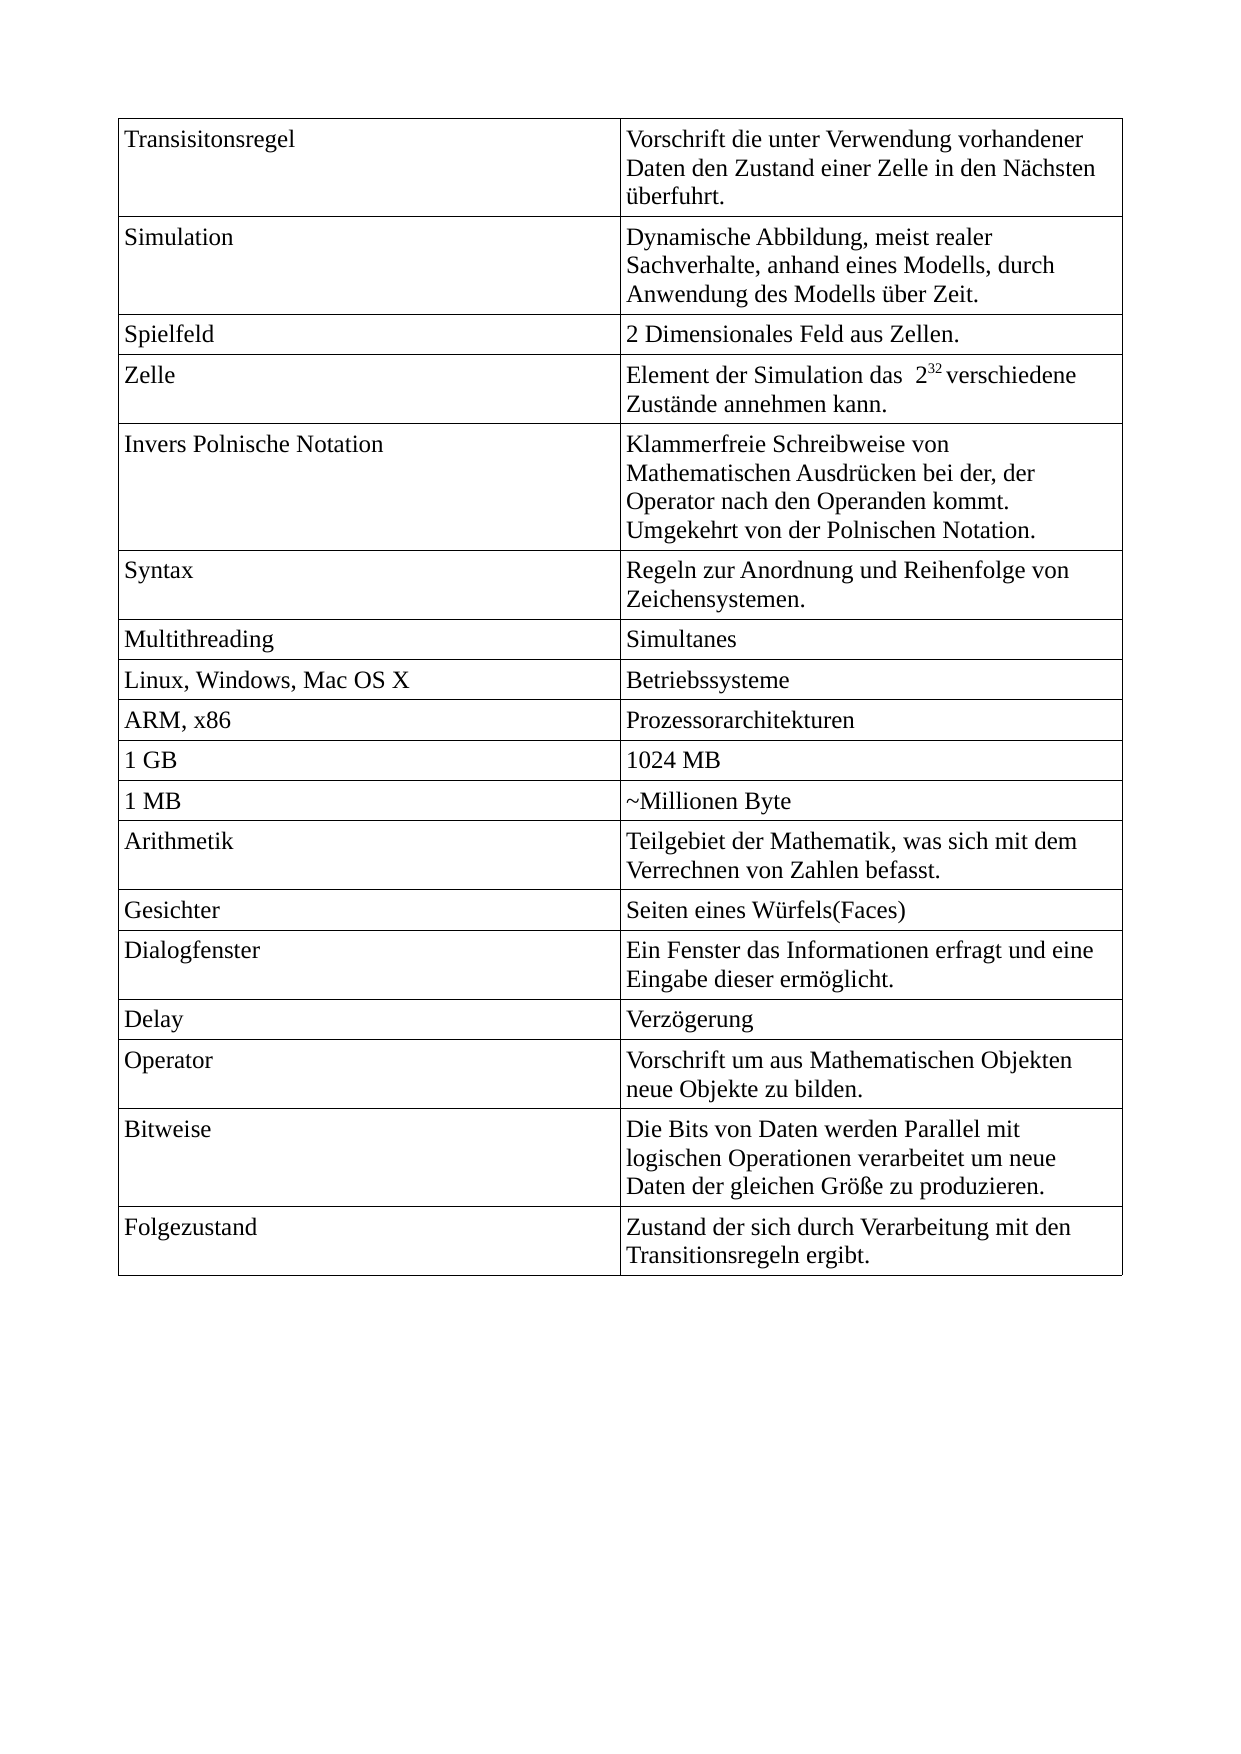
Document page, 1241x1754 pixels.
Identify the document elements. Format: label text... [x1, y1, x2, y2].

table_cell Dynamische Abbildung, meist realer Sachverhalte, anhand eines Modells, durch Anwendung des Modells über Zeit. [621, 217, 1122, 314]
table_cell Linux, Windows, Mac OS X [119, 660, 620, 699]
table_cell Betriebssysteme [621, 660, 1122, 699]
table_cell Transisitonsregel [119, 119, 620, 216]
table_cell Simultanes [621, 620, 1122, 659]
table_cell Regeln zur Anordnung und Reihenfolge von Zeichensystemen. [621, 551, 1122, 619]
table_cell Bitweise [119, 1109, 620, 1206]
table_cell Gesichter [119, 890, 620, 930]
table_cell Folgezustand [119, 1207, 620, 1275]
table_cell Seiten eines Würfels(Faces) [621, 890, 1122, 930]
table_cell 1 MB [119, 781, 620, 820]
table_cell Simulation [119, 217, 620, 314]
table_cell Vorschrift die unter Verwendung vorhandener Daten den Zustand einer Zelle in den Nächsten überfuhrt. [621, 119, 1122, 216]
table_cell Klammerfreie Schreibweise von Mathematischen Ausdrücken bei der, der Operator nach den Operanden kommt. Umgekehrt von der Polnischen Notation. [621, 424, 1122, 550]
table_cell Zustand der sich durch Verarbeitung mit den Transitionsregeln ergibt. [621, 1207, 1122, 1275]
table_cell Element der Simulation das 232 verschiedene Zustände annehmen kann. [621, 355, 1122, 423]
table_cell Verzögerung [621, 1000, 1122, 1039]
table_cell ARM, x86 [119, 700, 620, 740]
table_cell Operator [119, 1040, 620, 1108]
table_cell 1 GB [119, 741, 620, 780]
table_cell 1024 MB [621, 741, 1122, 780]
table_cell Invers Polnische Notation [119, 424, 620, 550]
table_cell Vorschrift um aus Mathematischen Objekten neue Objekte zu bilden. [621, 1040, 1122, 1108]
table_cell Syntax [119, 551, 620, 619]
table_cell Delay [119, 1000, 620, 1039]
table_cell Multithreading [119, 620, 620, 659]
table_cell Ein Fenster das Informationen erfragt und eine Eingabe dieser ermöglicht. [621, 931, 1122, 999]
table_cell Die Bits von Daten werden Parallel mit logischen Operationen verarbeitet um neue Daten der gleichen Größe zu produzieren. [621, 1109, 1122, 1206]
table_cell Arithmetik [119, 821, 620, 889]
table_cell Prozessorarchitekturen [621, 700, 1122, 740]
table_cell 2 Dimensionales Feld aus Zellen. [621, 315, 1122, 354]
table_cell ~Millionen Byte [621, 781, 1122, 820]
table_cell Teilgebiet der Mathematik, was sich mit dem Verrechnen von Zahlen befasst. [621, 821, 1122, 889]
table_cell Zelle [119, 355, 620, 423]
table_cell Spielfeld [119, 315, 620, 354]
table_cell Dialogfenster [119, 931, 620, 999]
